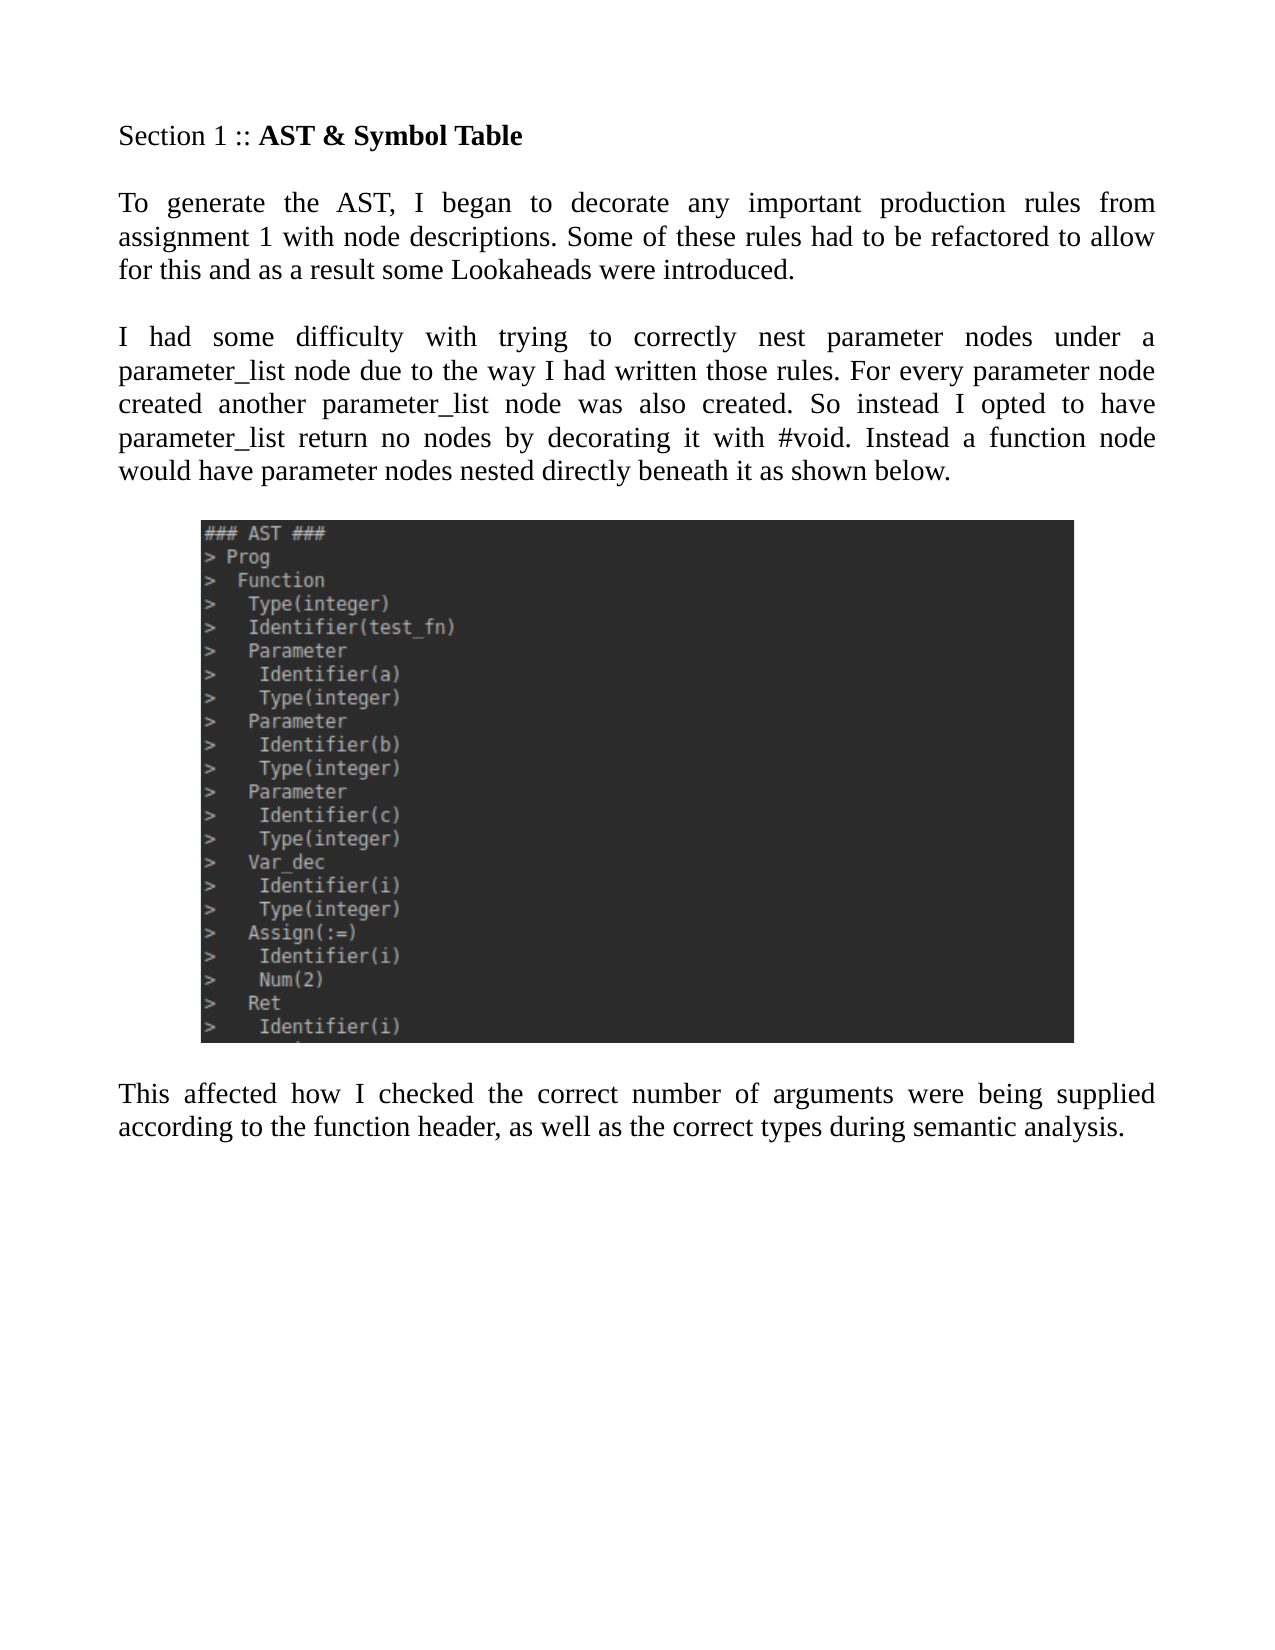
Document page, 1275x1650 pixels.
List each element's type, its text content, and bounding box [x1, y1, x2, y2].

text Section 1 :: AST & Symbol Table [118, 118, 1157, 152]
picture [200, 520, 1075, 1043]
text This affected how I checked the correct number of arguments were being supplied according to the function header, as well as the correct types during semantic analysis. [118, 1076, 1157, 1143]
text To generate the AST, I began to decorate any important production rules from assignment 1 with node descriptions. Some of these rules had to be refactored to allow for this and as a result some Lookaheads were introduced. [118, 185, 1157, 286]
text I had some difficulty with trying to correctly nest parameter nodes under a parameter_list node due to the way I had written those rules. For every parameter node created another parameter_list node was also created. So instead I opted to have parameter_list return no nodes by decorating it with #void. Instead a function node would have parameter nodes nested directly beneath it as shown below. [118, 286, 1157, 487]
